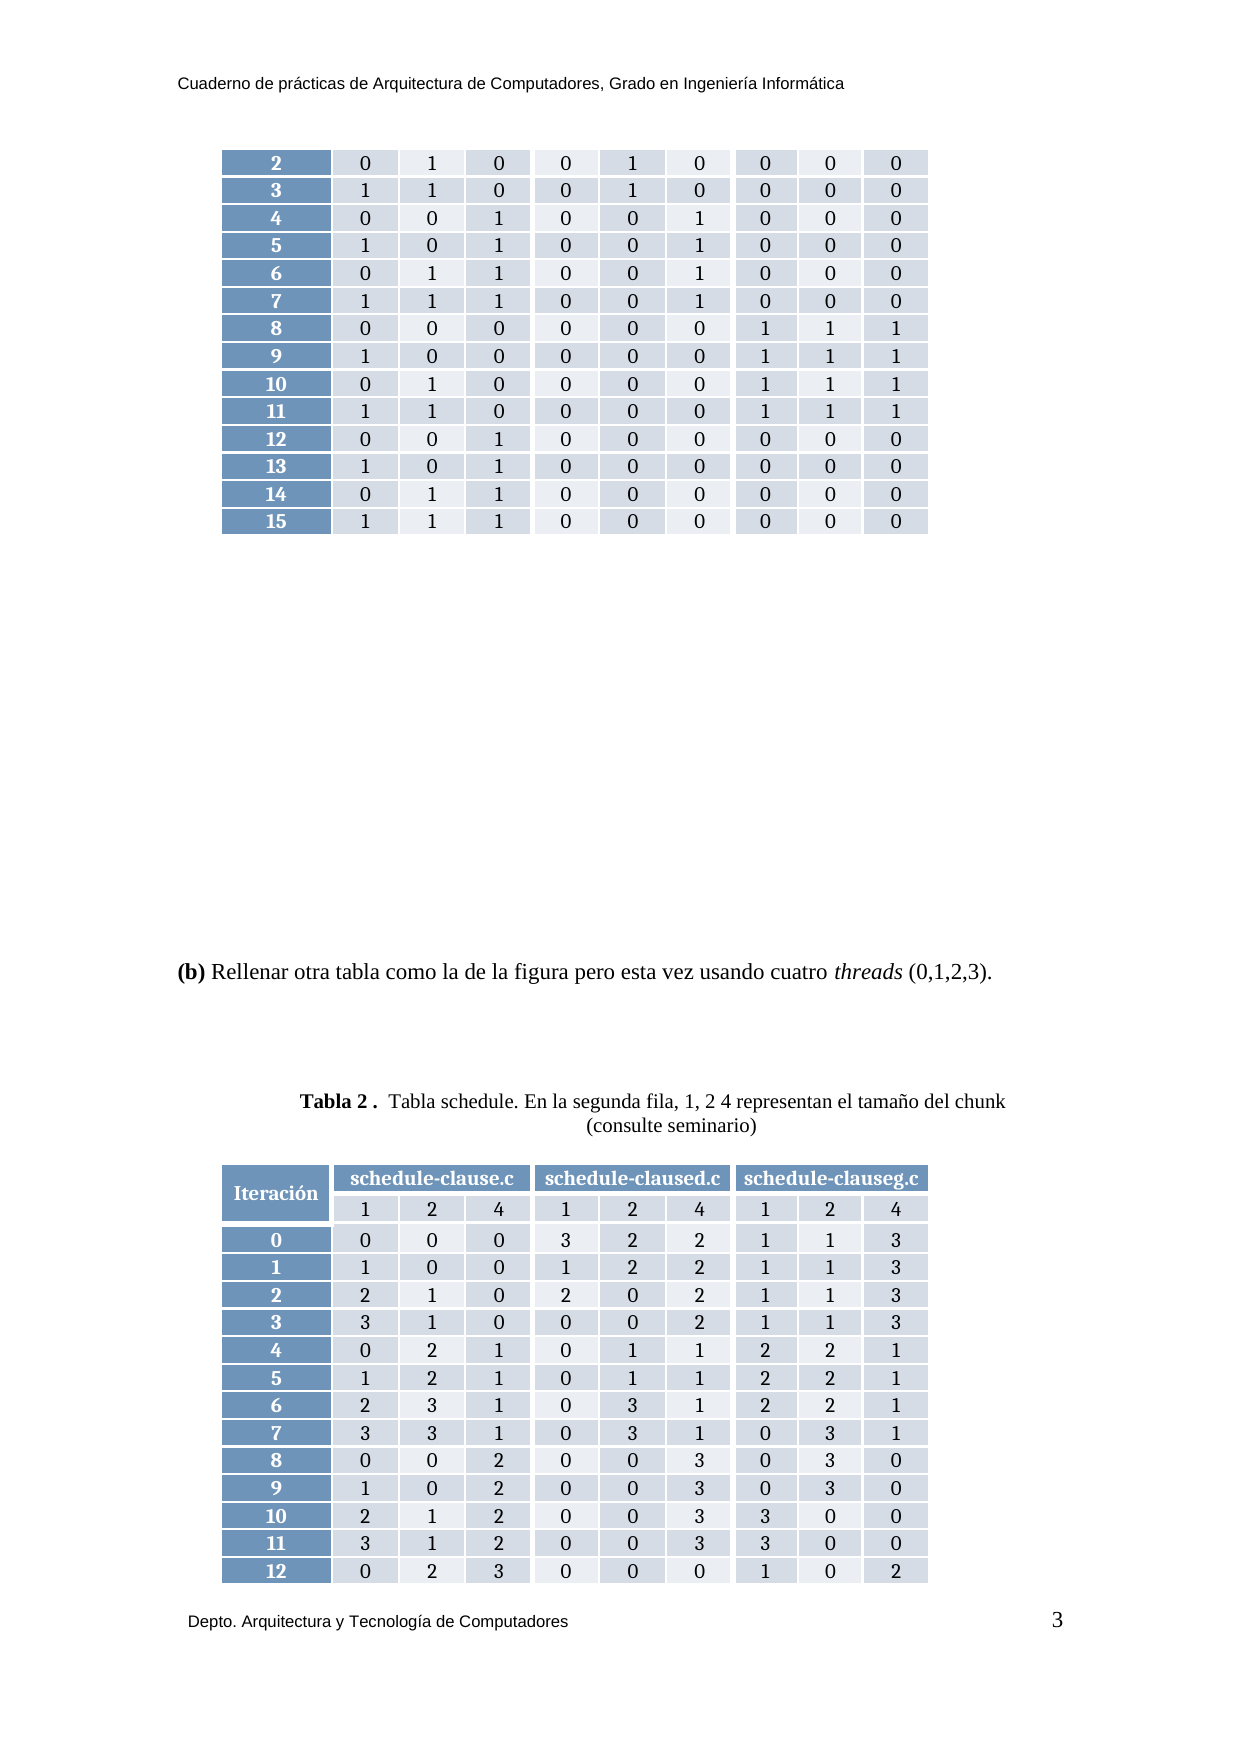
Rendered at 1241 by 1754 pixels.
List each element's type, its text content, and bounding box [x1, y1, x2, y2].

table_cell 1 [736, 1282, 797, 1307]
table_cell 1 [667, 1392, 730, 1418]
table_cell 0 [600, 509, 665, 534]
table_cell 3 [864, 1282, 928, 1307]
table_cell 3 [333, 1530, 398, 1556]
table_cell 2 [333, 1282, 398, 1307]
table_cell 0 [864, 509, 928, 534]
table_cell 1 [736, 1254, 797, 1280]
table_cell 1 [466, 1392, 530, 1418]
table_cell 0 [736, 233, 797, 258]
table_cell 14 [222, 481, 331, 507]
table_cell 0 [600, 1530, 665, 1556]
table_cell 1 [600, 1337, 665, 1363]
table_cell 3 [667, 1503, 730, 1528]
table_cell 1 [864, 343, 928, 368]
table_cell 0 [736, 1475, 797, 1501]
table_cell 1 [667, 288, 730, 313]
table_cell 3 [864, 1254, 928, 1280]
table_cell 1 [333, 178, 398, 203]
table_cell 0 [535, 315, 598, 341]
table_cell 1 [400, 260, 464, 286]
table_cell 0 [466, 150, 530, 175]
table_cell 1 [736, 1224, 797, 1252]
table_cell 0 [667, 371, 730, 396]
table_cell 1 [799, 371, 861, 396]
table_cell 0 [333, 1337, 398, 1363]
table_cell 0 [799, 509, 861, 534]
table_cell 0 [535, 509, 598, 534]
table_cell 0 [466, 371, 530, 396]
table_cell 0 [736, 509, 797, 534]
table_cell 0 [600, 1558, 665, 1583]
table_cell 8 [222, 315, 331, 341]
table_cell 0 [466, 178, 530, 203]
table_cell 0 [600, 481, 665, 507]
table_cell 12 [222, 1558, 331, 1583]
table_cell 1 [400, 178, 464, 203]
table_cell 0 [535, 426, 598, 451]
table_cell 0 [864, 1448, 928, 1473]
table_cell 1 [400, 1503, 464, 1528]
table_cell 0 [466, 1254, 530, 1280]
table_cell 0 [799, 481, 861, 507]
table_cell 1 [600, 1365, 665, 1390]
table_cell 0 [600, 260, 665, 286]
table_cell 0 [535, 371, 598, 396]
table_cell 1 [667, 1420, 730, 1445]
table_cell 4 [864, 1196, 928, 1221]
table_cell 1 [864, 1337, 928, 1363]
table_cell 3 [333, 1420, 398, 1445]
table_cell 0 [799, 1530, 861, 1556]
table_cell 2 [466, 1448, 530, 1473]
table_cell 0 [667, 315, 730, 341]
table_cell 0 [736, 150, 797, 175]
table_cell 1 [333, 288, 398, 313]
table_cell 0 [736, 205, 797, 231]
table_cell 1 [535, 1254, 598, 1280]
table_cell 2 [535, 1282, 598, 1307]
table_cell 0 [736, 1448, 797, 1473]
table_cell 1 [535, 1196, 598, 1221]
table_cell 0 [864, 288, 928, 313]
table_cell 2 [799, 1365, 861, 1390]
table_cell 0 [600, 205, 665, 231]
table_cell 1 [667, 233, 730, 258]
table_cell 1 [667, 260, 730, 286]
table_cell 1 [222, 1254, 331, 1280]
table_cell 0 [864, 233, 928, 258]
table_cell 3 [864, 1310, 928, 1335]
table_cell 1 [799, 343, 861, 368]
table_cell 0 [667, 509, 730, 534]
table_cell 1 [400, 1310, 464, 1335]
table_cell 1 [400, 481, 464, 507]
table_cell 2 [400, 1337, 464, 1363]
table_cell 0 [466, 398, 530, 424]
table_cell 2 [736, 1365, 797, 1390]
table_cell 6 [222, 260, 331, 286]
table_cell 0 [400, 454, 464, 479]
table_cell 8 [222, 1448, 331, 1473]
table_header schedule-clause.c [334, 1165, 530, 1191]
table_cell 0 [799, 454, 861, 479]
table_cell 0 [466, 1224, 530, 1252]
table_cell 0 [600, 1503, 665, 1528]
table_cell 1 [466, 233, 530, 258]
table_cell 0 [466, 1310, 530, 1335]
table_cell 0 [736, 178, 797, 203]
table_cell 2 [667, 1282, 730, 1307]
table_cell 3 [600, 1392, 665, 1418]
table_cell 3 [400, 1392, 464, 1418]
table_cell 11 [222, 1530, 331, 1556]
table_cell 0 [667, 426, 730, 451]
table_cell 0 [535, 178, 598, 203]
table_cell 0 [600, 315, 665, 341]
table_cell 0 [799, 150, 861, 175]
table_cell 1 [799, 398, 861, 424]
table_cell 0 [864, 260, 928, 286]
table_cell 0 [667, 398, 730, 424]
table_cell 2 [222, 1282, 331, 1307]
table_cell 0 [535, 1310, 598, 1335]
table_cell 0 [799, 288, 861, 313]
table_cell 3 [799, 1475, 861, 1501]
table_cell 0 [535, 1365, 598, 1390]
table_cell 1 [333, 1254, 398, 1280]
table_cell 2 [333, 1503, 398, 1528]
table_cell 0 [535, 481, 598, 507]
table_cell 0 [333, 150, 398, 175]
text (b) Rellenar otra tabla como la de la figura pero esta vez usando cuatro threads (0,1,2,3). [177, 958, 1063, 984]
table_cell 3 [736, 1503, 797, 1528]
table_cell 0 [799, 233, 861, 258]
table_cell 1 [400, 1530, 464, 1556]
table_cell 0 [535, 398, 598, 424]
table_cell 0 [600, 233, 665, 258]
table_cell 0 [400, 1254, 464, 1280]
table_cell 1 [799, 1224, 861, 1252]
table_cell 1 [334, 1196, 398, 1221]
table_cell 4 [222, 205, 331, 231]
table_cell 0 [333, 205, 398, 231]
table_cell 3 [333, 1310, 398, 1335]
table_cell 1 [864, 398, 928, 424]
table_cell 2 [799, 1337, 861, 1363]
table_cell 1 [466, 288, 530, 313]
table_cell 1 [600, 150, 665, 175]
table_cell 9 [222, 1475, 331, 1501]
table_cell 0 [600, 1282, 665, 1307]
table_cell 10 [222, 371, 331, 396]
table_cell 2 [600, 1224, 665, 1252]
table_cell 2 [400, 1558, 464, 1583]
table_cell 0 [333, 1558, 398, 1583]
table_cell 1 [333, 343, 398, 368]
table_cell 10 [222, 1503, 331, 1528]
table_cell 1 [667, 205, 730, 231]
table_cell 15 [222, 509, 331, 534]
table_cell 0 [333, 315, 398, 341]
table_cell 2 [736, 1337, 797, 1363]
table_cell [177, 1137, 1053, 1163]
table_cell 0 [535, 1448, 598, 1473]
table_cell 2 [736, 1392, 797, 1418]
table_cell 0 [222, 1227, 331, 1252]
table_cell 0 [400, 1475, 464, 1501]
table_cell 2 [600, 1254, 665, 1280]
table_cell 0 [736, 426, 797, 451]
table_cell 1 [333, 1365, 398, 1390]
table_cell 1 [466, 205, 530, 231]
table_cell 12 [222, 426, 331, 451]
table_cell 2 [799, 1392, 861, 1418]
table_cell 1 [466, 509, 530, 534]
table_cell 0 [600, 371, 665, 396]
table_cell 3 [799, 1448, 861, 1473]
table_cell 7 [222, 288, 331, 313]
table_cell 0 [535, 260, 598, 286]
table_cell 4 [466, 1196, 530, 1221]
table_cell 1 [736, 1310, 797, 1335]
table_cell 1 [466, 260, 530, 286]
table_cell 5 [222, 1365, 331, 1390]
table_cell 1 [400, 288, 464, 313]
table_cell 1 [466, 481, 530, 507]
table_cell 0 [466, 343, 530, 368]
table_cell 0 [799, 205, 861, 231]
table_header Tabla schedule. En la segunda fila, 1, 2 4 representan el tamaño del chunk (consulte seminario) [177, 1064, 1053, 1137]
table_cell 0 [799, 178, 861, 203]
table_cell 0 [667, 150, 730, 175]
table_cell 0 [799, 1558, 861, 1583]
table_cell 0 [600, 454, 665, 479]
table_cell 1 [333, 398, 398, 424]
table_cell 0 [736, 288, 797, 313]
table_cell 4 [222, 1337, 331, 1363]
table_cell 1 [400, 1282, 464, 1307]
table_cell 0 [864, 481, 928, 507]
table_cell 0 [667, 1558, 730, 1583]
table_cell 0 [400, 1448, 464, 1473]
table_cell 0 [333, 1224, 398, 1252]
table_cell 0 [400, 205, 464, 231]
table_cell 3 [400, 1420, 464, 1445]
table_cell 1 [400, 509, 464, 534]
table_cell 0 [667, 481, 730, 507]
table_cell 0 [400, 1224, 464, 1252]
table_cell 2 [667, 1224, 730, 1252]
table_cell 0 [667, 454, 730, 479]
table_cell 0 [600, 1475, 665, 1501]
table_cell 5 [222, 233, 331, 258]
table_cell 3 [466, 1558, 530, 1583]
table_cell 2 [799, 1196, 861, 1221]
table_cell 2 [466, 1503, 530, 1528]
table_cell 1 [466, 426, 530, 451]
table_cell 2 [667, 1310, 730, 1335]
table_cell 3 [667, 1530, 730, 1556]
table_cell 1 [736, 371, 797, 396]
table_cell 1 [466, 1365, 530, 1390]
table_cell 13 [222, 454, 331, 479]
table_cell 1 [400, 371, 464, 396]
table_cell 1 [736, 1196, 797, 1221]
table_cell 7 [222, 1420, 331, 1445]
table_cell 0 [667, 178, 730, 203]
table_cell 0 [864, 205, 928, 231]
table_cell 2 [667, 1254, 730, 1280]
table_cell 3 [667, 1448, 730, 1473]
table_cell 0 [535, 343, 598, 368]
table_cell 0 [466, 1282, 530, 1307]
table_cell 11 [222, 398, 331, 424]
table_cell 0 [736, 454, 797, 479]
table_cell 0 [535, 1558, 598, 1583]
table_cell 4 [667, 1196, 730, 1221]
table_cell 0 [535, 1420, 598, 1445]
table_cell 0 [864, 1530, 928, 1556]
table_cell 1 [799, 315, 861, 341]
table_cell 0 [600, 343, 665, 368]
table_cell 3 [222, 1310, 331, 1335]
table_cell 0 [400, 426, 464, 451]
table_cell 1 [333, 454, 398, 479]
table_cell 1 [333, 1475, 398, 1501]
table_cell 1 [600, 178, 665, 203]
table_cell 2 [466, 1530, 530, 1556]
table_cell 0 [333, 1448, 398, 1473]
table_cell 3 [600, 1420, 665, 1445]
table_cell 0 [736, 481, 797, 507]
table_cell 1 [864, 1420, 928, 1445]
table_cell 0 [400, 343, 464, 368]
table_cell 1 [864, 371, 928, 396]
table_cell 0 [799, 1503, 861, 1528]
table_cell 0 [400, 233, 464, 258]
table_cell 0 [600, 426, 665, 451]
table_cell 2 [864, 1558, 928, 1583]
table_cell 0 [535, 1337, 598, 1363]
table_cell 0 [535, 205, 598, 231]
table_cell 0 [864, 150, 928, 175]
table_cell 1 [466, 1337, 530, 1363]
table_cell 1 [667, 1337, 730, 1363]
table_cell 1 [400, 398, 464, 424]
table_cell 2 [400, 1365, 464, 1390]
table_cell 6 [222, 1392, 331, 1418]
table_cell 3 [222, 178, 331, 203]
table_cell 0 [535, 1392, 598, 1418]
table_cell 0 [799, 426, 861, 451]
table_cell 0 [535, 1530, 598, 1556]
table_cell 2 [466, 1475, 530, 1501]
table_cell 2 [400, 1196, 464, 1221]
table_header Iteración [222, 1165, 329, 1221]
table_cell 0 [799, 260, 861, 286]
table_cell 3 [799, 1420, 861, 1445]
table_cell 0 [535, 288, 598, 313]
table_cell 0 [333, 371, 398, 396]
table_cell 1 [736, 315, 797, 341]
table_cell 0 [864, 454, 928, 479]
table_cell 1 [864, 1392, 928, 1418]
table_cell 1 [799, 1310, 861, 1335]
table_cell 0 [535, 233, 598, 258]
table_cell 2 [333, 1392, 398, 1418]
table_cell 1 [333, 509, 398, 534]
table_cell 0 [535, 150, 598, 175]
table_cell 1 [333, 233, 398, 258]
table_cell 0 [535, 1503, 598, 1528]
table_cell 0 [600, 1448, 665, 1473]
table_cell 0 [400, 315, 464, 341]
table_cell 0 [535, 454, 598, 479]
table_cell 1 [736, 398, 797, 424]
table_header schedule-claused.c [535, 1165, 730, 1191]
table_cell 9 [222, 343, 331, 368]
table_cell 1 [736, 1558, 797, 1583]
table_cell 1 [466, 454, 530, 479]
table_cell 0 [466, 315, 530, 341]
table_cell 1 [667, 1365, 730, 1390]
table_cell 3 [535, 1224, 598, 1252]
table_cell 1 [864, 1365, 928, 1390]
table_cell 1 [736, 343, 797, 368]
table_cell 1 [466, 1420, 530, 1445]
table_cell 3 [864, 1224, 928, 1252]
table_cell 0 [864, 1503, 928, 1528]
table_cell 1 [864, 315, 928, 341]
table_cell 1 [799, 1282, 861, 1307]
table_cell 1 [400, 150, 464, 175]
table_header schedule-clauseg.c [736, 1165, 928, 1191]
table_cell 3 [736, 1530, 797, 1556]
table_cell 0 [736, 260, 797, 286]
table_cell 0 [600, 398, 665, 424]
table_cell 0 [864, 178, 928, 203]
table_cell 1 [799, 1254, 861, 1280]
table_cell 0 [600, 1310, 665, 1335]
table_cell 0 [736, 1420, 797, 1445]
table_cell 0 [864, 1475, 928, 1501]
table_cell 0 [333, 260, 398, 286]
table_cell 0 [864, 426, 928, 451]
table_cell 0 [667, 343, 730, 368]
table_cell 0 [333, 481, 398, 507]
table_cell 3 [667, 1475, 730, 1501]
table_cell 2 [222, 150, 331, 175]
table_cell 2 [600, 1196, 665, 1221]
table_cell 0 [535, 1475, 598, 1501]
table_cell 0 [600, 288, 665, 313]
table_cell 0 [333, 426, 398, 451]
